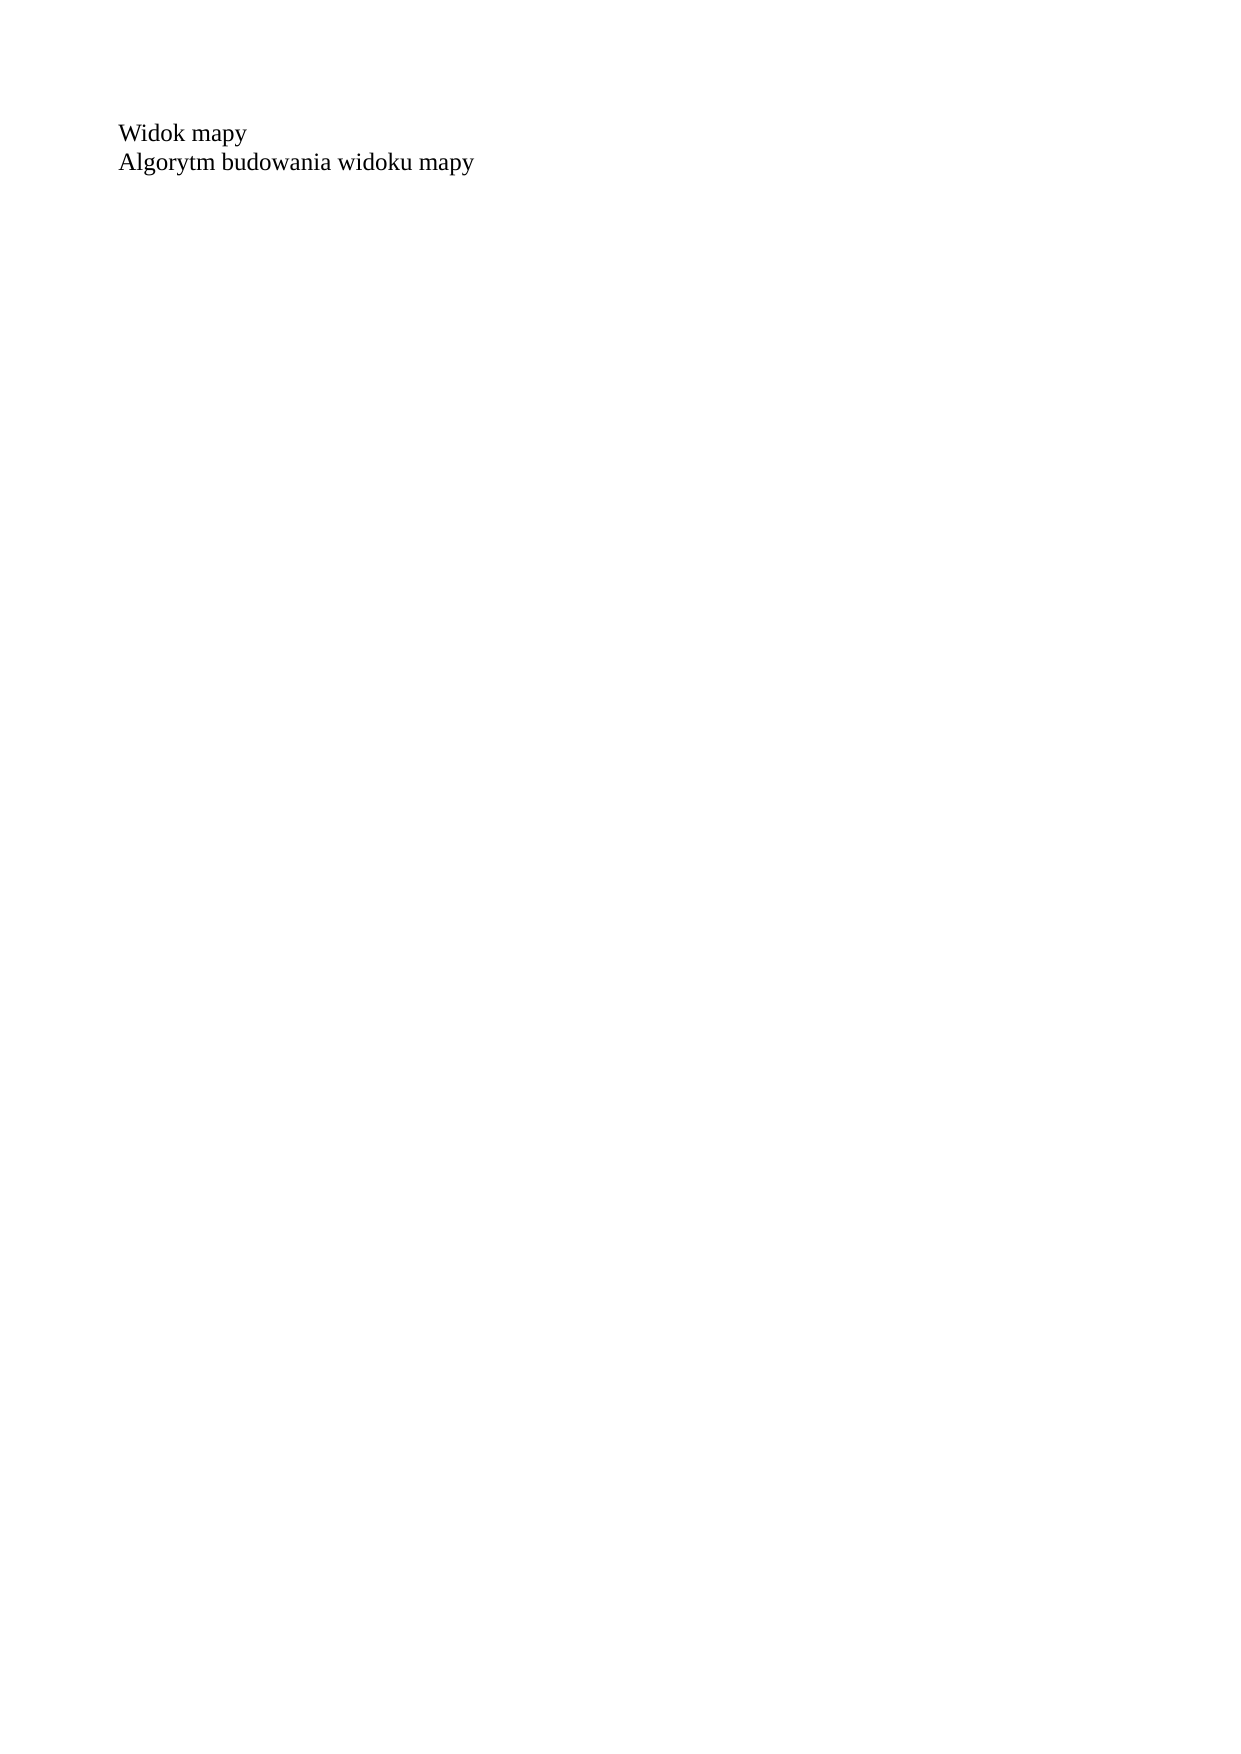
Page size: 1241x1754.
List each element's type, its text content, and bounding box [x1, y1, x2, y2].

text Widok mapy [118, 118, 1122, 147]
text Algorytm budowania widoku mapy [118, 147, 1122, 176]
